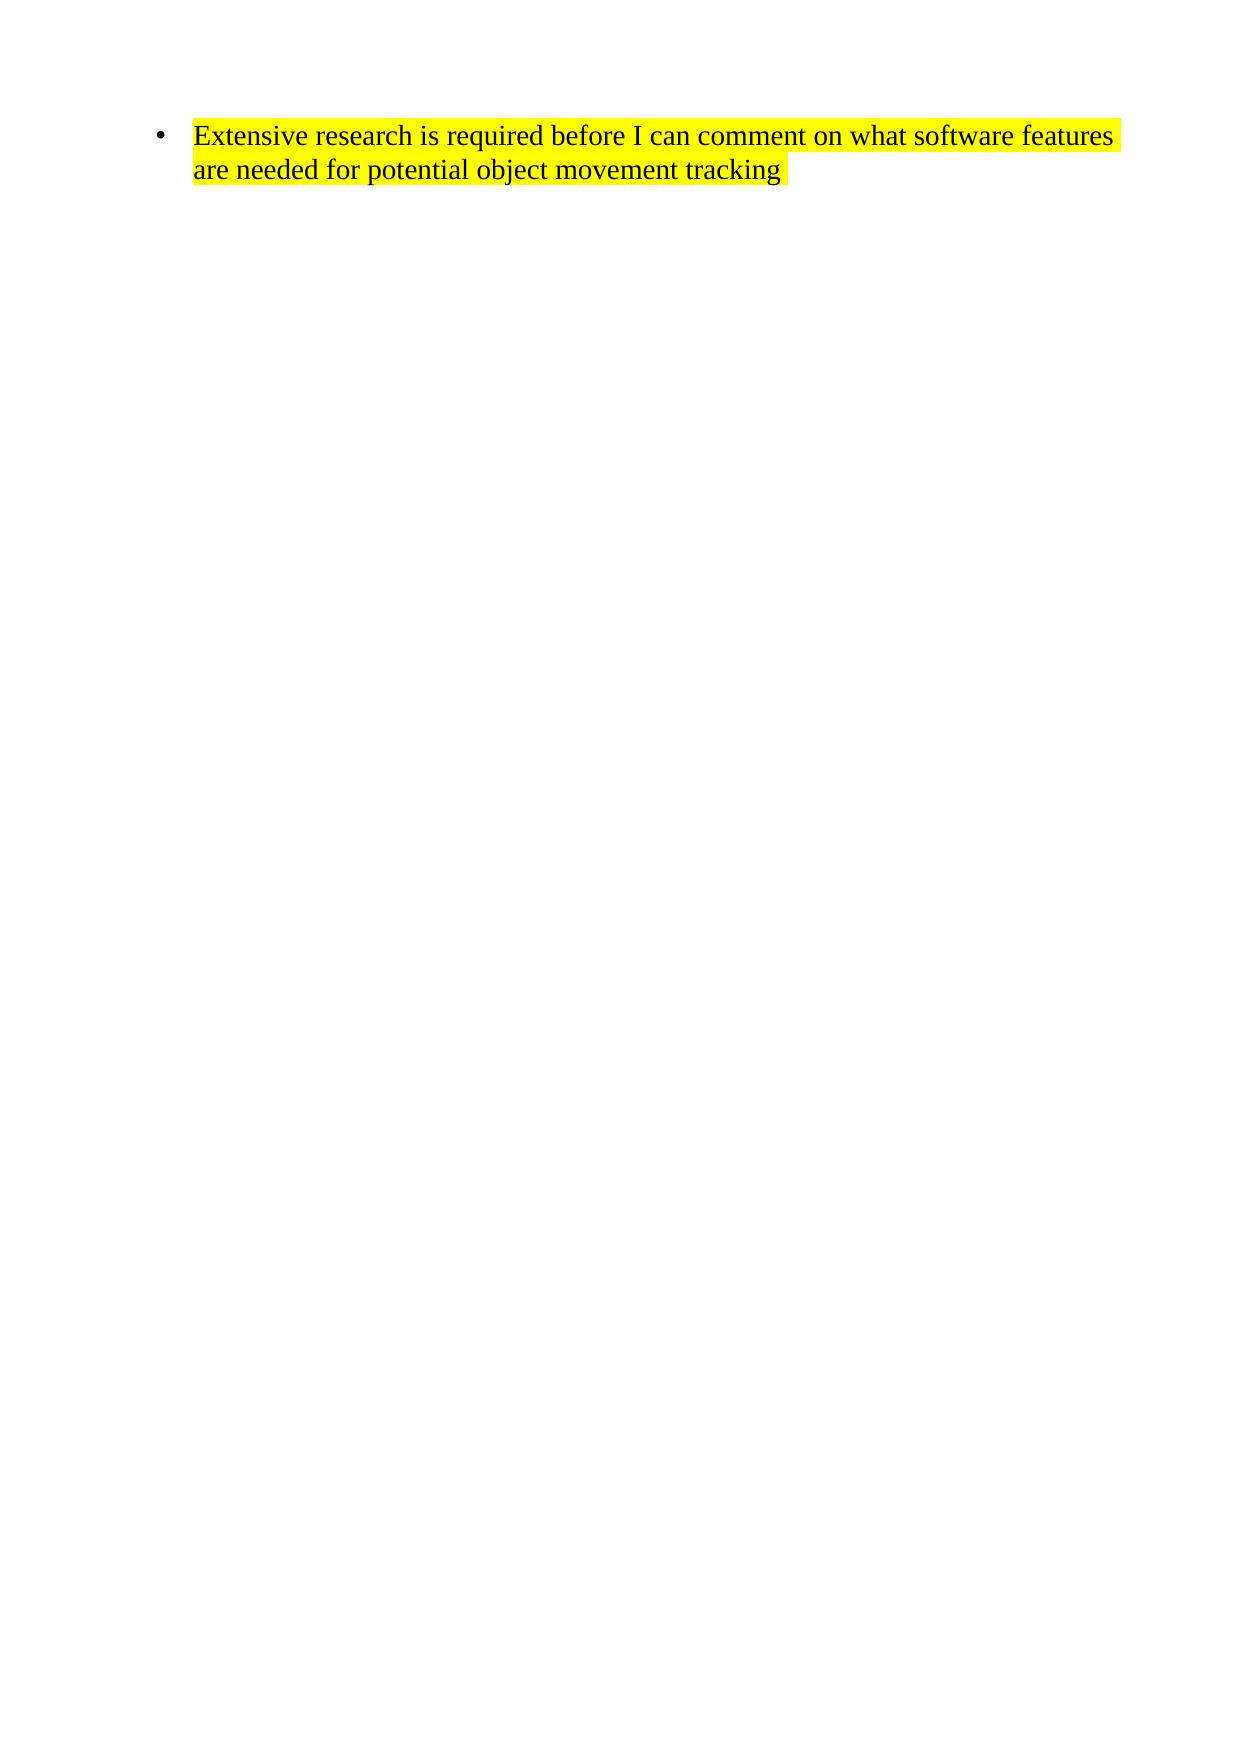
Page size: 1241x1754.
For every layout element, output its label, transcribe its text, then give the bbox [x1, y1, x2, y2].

list Extensive research is required before I can comment on what software features are needed for potential object movement tracking [156, 118, 1122, 185]
